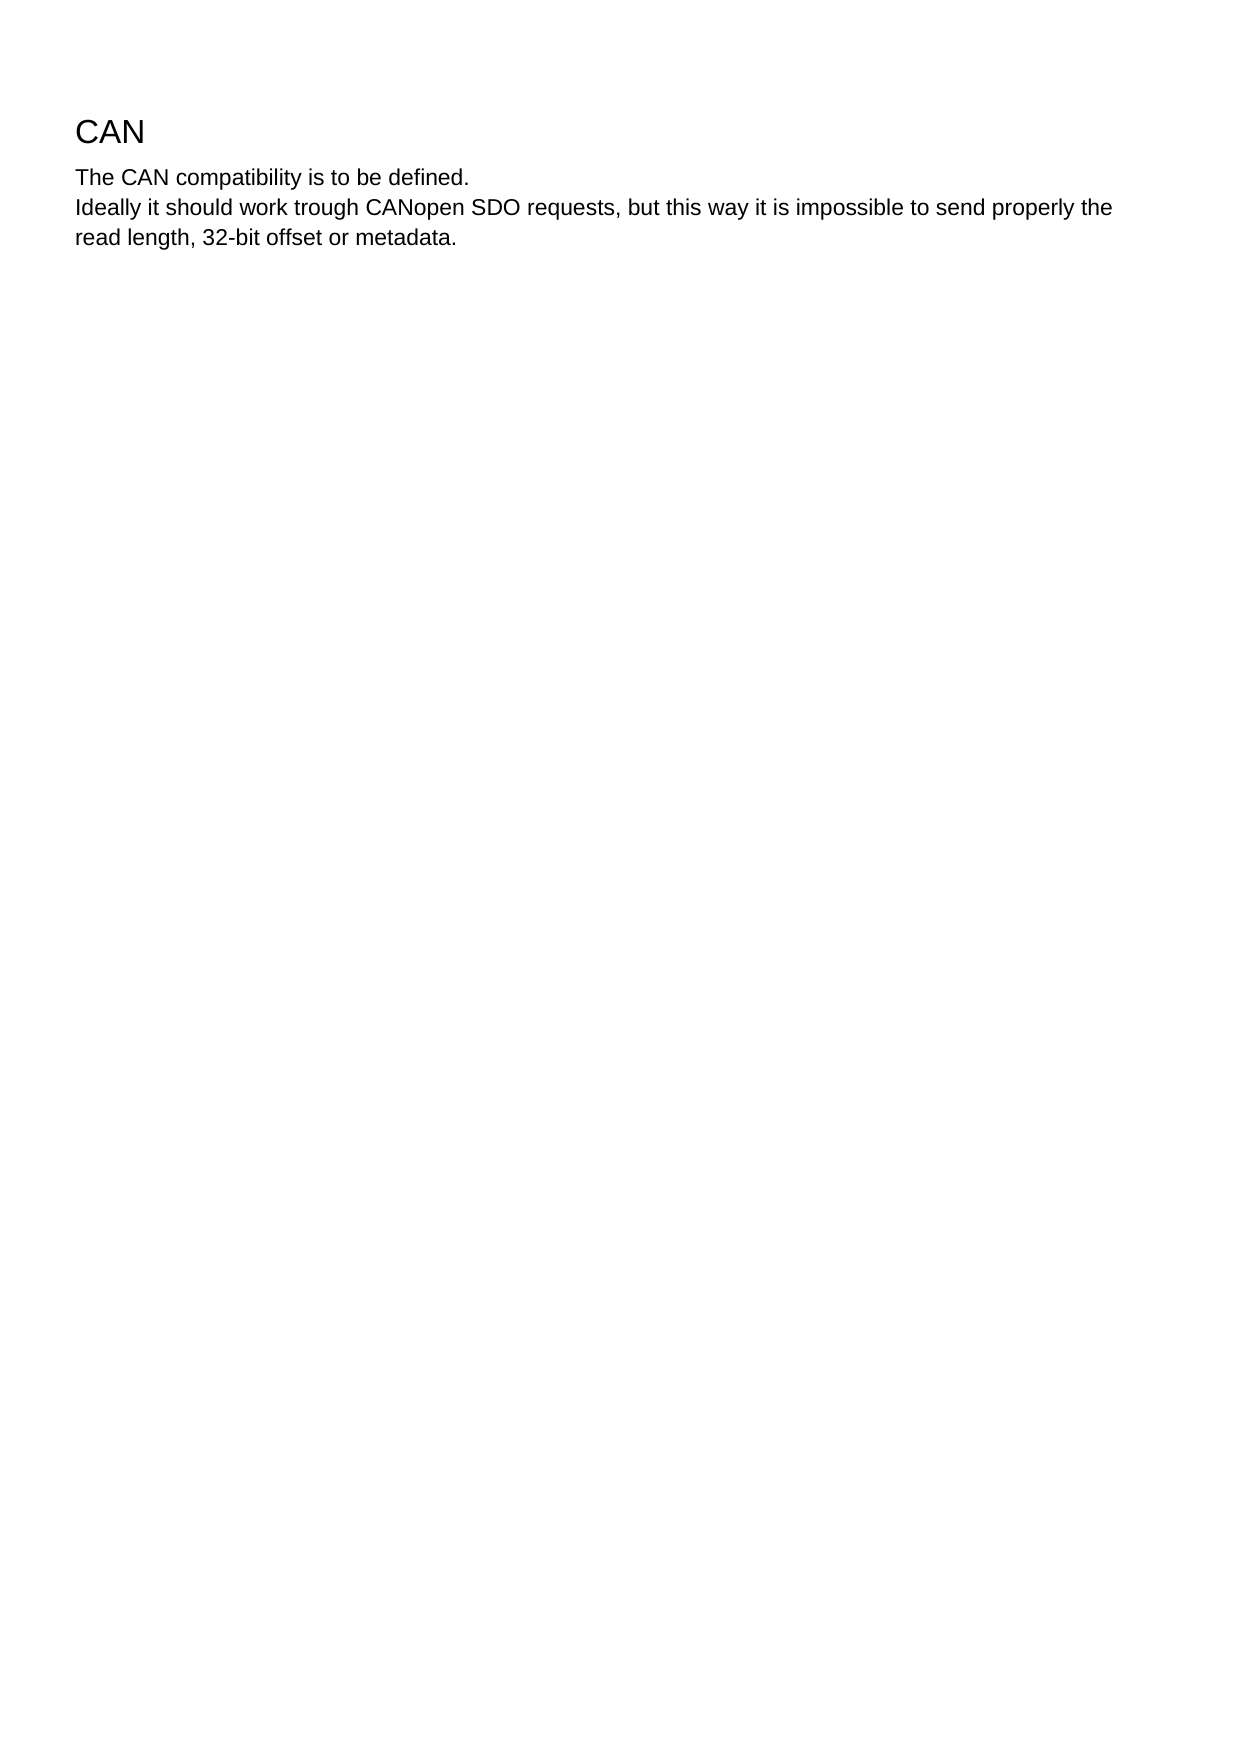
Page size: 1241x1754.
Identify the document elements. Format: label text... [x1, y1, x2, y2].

text Ideally it should work trough CANopen SDO requests, but this way it is impossible to send properly the read length, 32-bit offset or metadata. [75, 194, 1165, 250]
text The CAN compatibility is to be defined. [75, 163, 1165, 190]
subtitle CAN [75, 112, 1165, 151]
